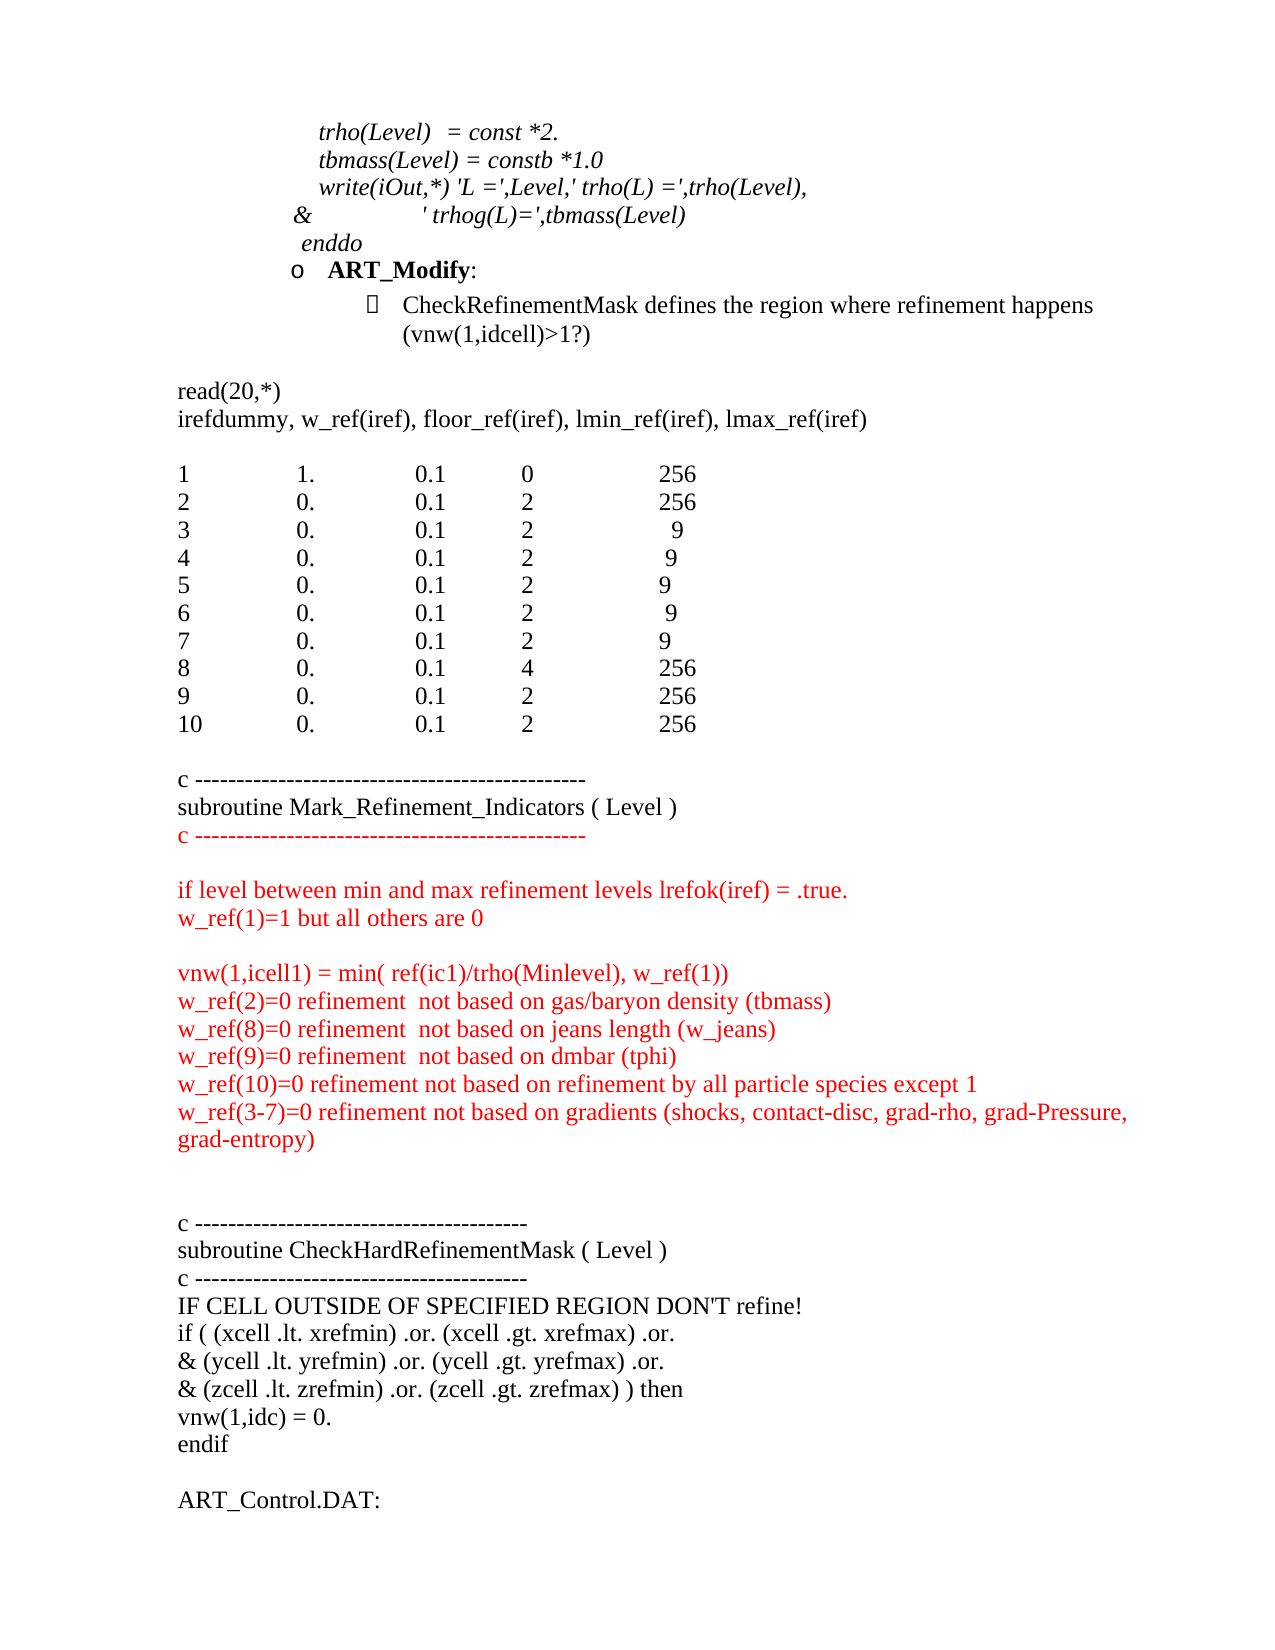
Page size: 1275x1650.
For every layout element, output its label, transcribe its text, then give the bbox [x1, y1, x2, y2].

text read(20,*) irefdummy, w_ref(iref), floor_ref(iref), lmin_ref(iref), lmax_ref(iref) 1 1. 0.1 0 256 2 0. 0.1 2 256 3 0. 0.1 2 9 4 0. 0.1 2 9 5 0. 0.1 2 9 6 0. 0.1 2 9 7 0. 0.1 2 9 8 0. 0.1 4 256 9 0. 0.1 2 256 10 0. 0.1 2 256 c ----------------------------------------------- subroutine Mark_Refinement_Indicators ( Level ) c ----------------------------------------------- if level between min and max refinement levels lrefok(iref) = .true. w_ref(1)=1 but all others are 0 vnw(1,icell1) = min( ref(ic1)/trho(Minlevel), w_ref(1)) w_ref(2)=0 refinement not based on gas/baryon density (tbmass) w_ref(8)=0 refinement not based on jeans length (w_jeans) w_ref(9)=0 refinement not based on dmbar (tphi) w_ref(10)=0 refinement not based on refinement by all particle species except 1 w_ref(3-7)=0 refinement not based on gradients (shocks, contact-disc, grad-rho, grad-Pressure, grad-entropy) c ---------------------------------------- subroutine CheckHardRefinementMask ( Level ) c ---------------------------------------- IF CELL OUTSIDE OF SPECIFIED REGION DON'T refine! if ( (xcell .lt. xrefmin) .or. (xcell .gt. xrefmax) .or. & (ycell .lt. yrefmin) .or. (ycell .gt. yrefmax) .or. & (zcell .lt. zrefmin) .or. (zcell .gt. zrefmax) ) then vnw(1,idc) = 0. endif ART_Control.DAT: [177, 377, 1186, 1513]
list CheckRefinementMask defines the region where refinement happens (vnw(1,idcell)>1?) [365, 286, 1186, 348]
list ART_Modify: [290, 257, 1186, 286]
list trho(Level) = const *2. tbmass(Level) = constb *1.0 write(iOut,*) 'L =',Level,' trho(L) =',trho(Level), & ' trhog(L)=',tbmass(Level) enddo [215, 118, 1186, 257]
